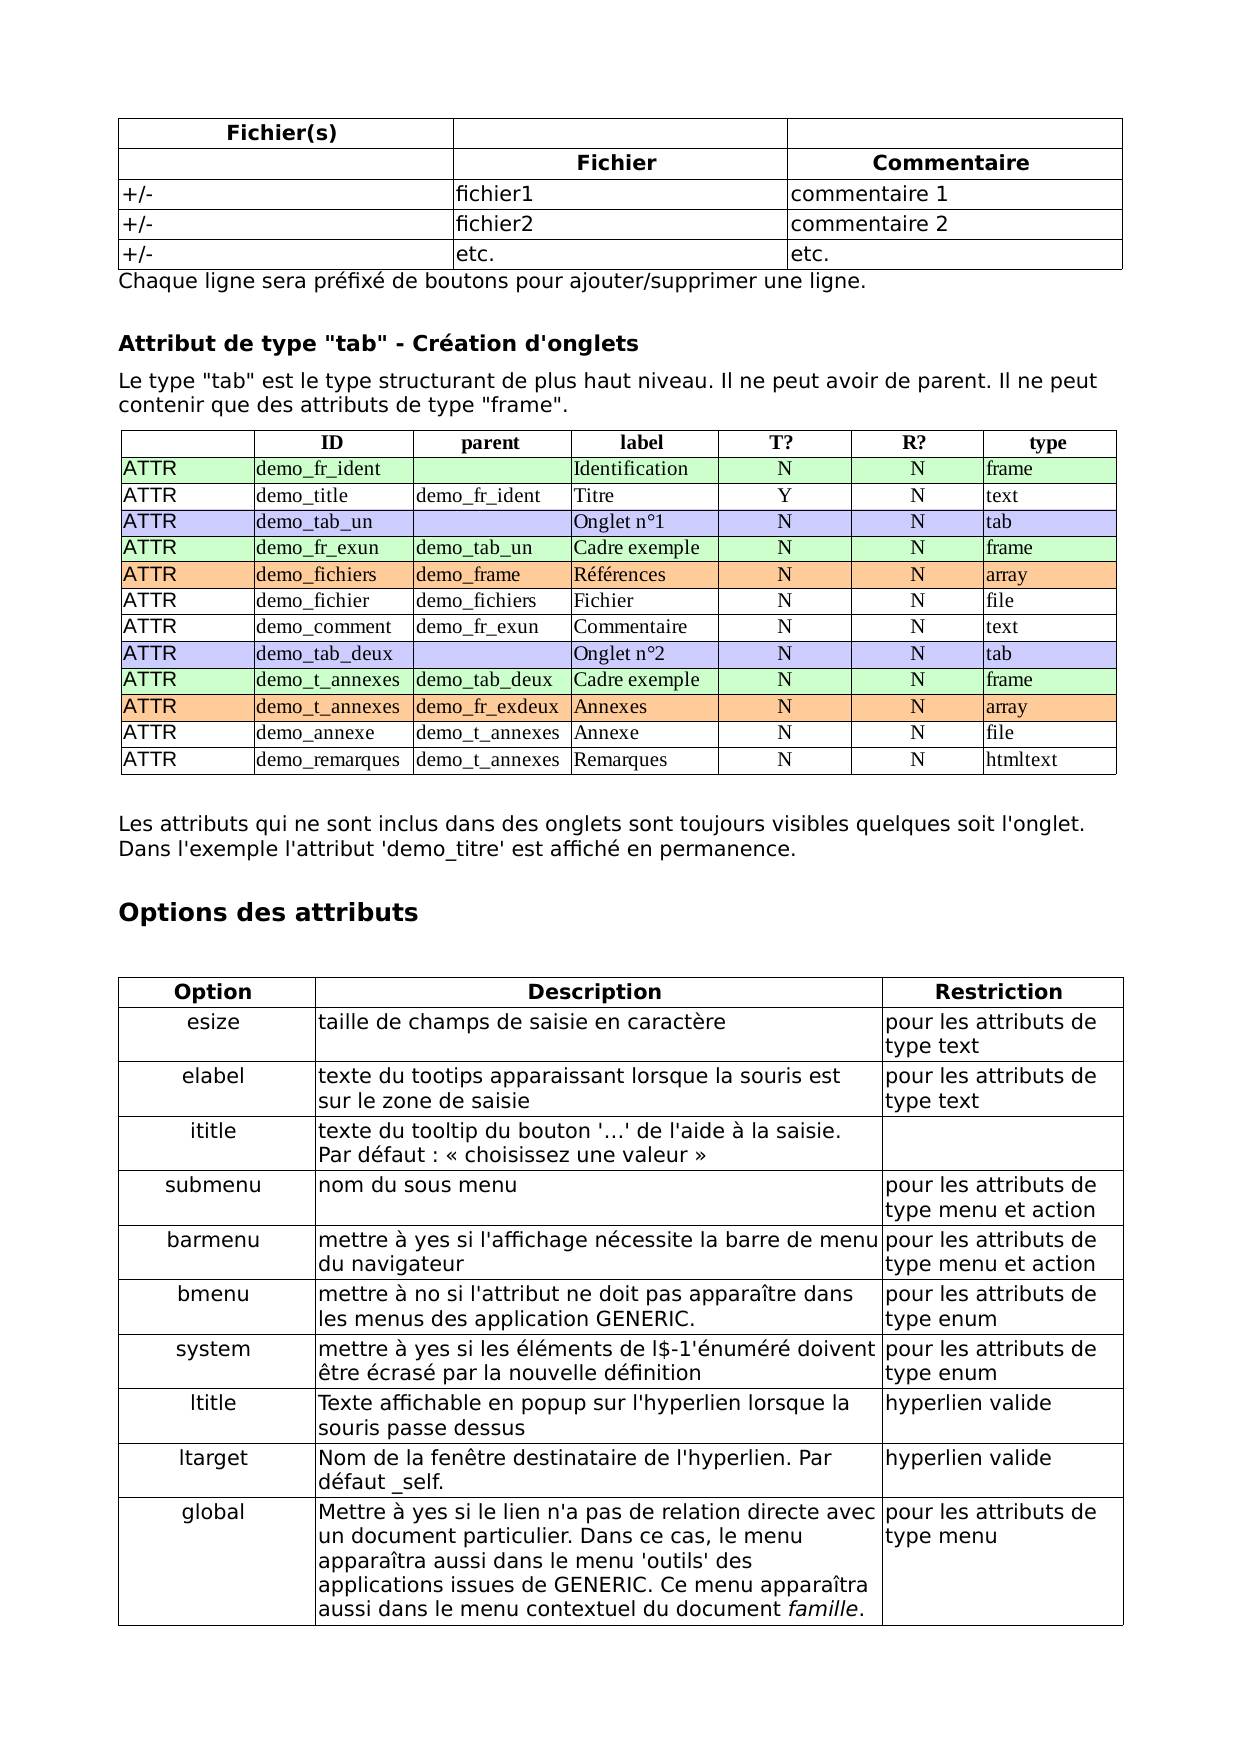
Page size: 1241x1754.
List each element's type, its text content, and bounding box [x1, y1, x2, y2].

table_cell [119, 149, 453, 178]
table_cell pour les attributs de type menu [883, 1498, 1123, 1624]
table_cell ltarget [119, 1444, 315, 1497]
text Les attributs qui ne sont inclus dans des onglets sont toujours visibles quelques soit l'onglet. Dans l'exemple l'attribut 'demo_titre' est affiché en permanence. [118, 812, 1122, 861]
table_cell pour les attributs de type enum [883, 1280, 1123, 1334]
table_cell global [119, 1498, 315, 1624]
table_cell texte du tooltip du bouton '…' de l'aide à la saisie. Par défaut : « choisissez une valeur » [316, 1117, 882, 1170]
table_cell barmenu [119, 1226, 315, 1279]
table_cell +/- [119, 210, 453, 239]
table_cell bmenu [119, 1280, 315, 1334]
table_cell pour les attributs de type menu et action [883, 1226, 1123, 1279]
table_cell etc. [454, 240, 787, 269]
table_cell +/- [119, 240, 453, 269]
table_header Option [119, 978, 315, 1007]
table_cell texte du tootips apparaissant lorsque la souris est sur le zone de saisie [316, 1062, 882, 1116]
table_cell +/- [119, 180, 453, 209]
table_cell hyperlien valide [883, 1389, 1123, 1443]
table_cell ltitle [119, 1389, 315, 1443]
table_cell mettre à yes si l'affichage nécessite la barre de menu du navigateur [316, 1226, 882, 1279]
table_cell commentaire 2 [788, 210, 1122, 239]
table_cell pour les attributs de type text [883, 1062, 1123, 1116]
table_header Fichier(s) [119, 119, 453, 148]
table_cell Fichier [454, 149, 787, 178]
table_cell submenu [119, 1171, 315, 1225]
table_cell fichier1 [454, 180, 787, 209]
table_cell [883, 1117, 1123, 1170]
table_cell commentaire 1 [788, 180, 1122, 209]
table_cell taille de champs de saisie en caractère [316, 1008, 882, 1061]
table_cell Commentaire [788, 149, 1122, 178]
table_header Restriction [883, 978, 1123, 1007]
subtitle Attribut de type "tab" - Création d'onglets [118, 331, 1122, 357]
table_cell pour les attributs de type text [883, 1008, 1123, 1061]
text Le type "tab" est le type structurant de plus haut niveau. Il ne peut avoir de parent. Il ne peut contenir que des attributs de type "frame". [118, 369, 1122, 418]
table_cell mettre à yes si les éléments de l$-1'énuméré doivent être écrasé par la nouvelle définition [316, 1335, 882, 1388]
table_header Description [316, 978, 882, 1007]
text Chaque ligne sera préfixé de boutons pour ajouter/supprimer une ligne. [118, 270, 1122, 293]
table_cell nom du sous menu [316, 1171, 882, 1225]
table_cell system [119, 1335, 315, 1388]
table_cell mettre à no si l'attribut ne doit pas apparaître dans les menus des application GENERIC. [316, 1280, 882, 1334]
table_cell elabel [119, 1062, 315, 1116]
table_cell Nom de la fenêtre destinataire de l'hyperlien. Par défaut _self. [316, 1444, 882, 1497]
table_cell pour les attributs de type menu et action [883, 1171, 1123, 1225]
subtitle Options des attributs [118, 898, 1122, 927]
table_cell hyperlien valide [883, 1444, 1123, 1497]
table_cell pour les attributs de type enum [883, 1335, 1123, 1388]
table_cell etc. [788, 240, 1122, 269]
table_cell Texte affichable en popup sur l'hyperlien lorsque la souris passe dessus [316, 1389, 882, 1443]
table_header [788, 119, 1122, 148]
table_cell ititle [119, 1117, 315, 1170]
table_header [454, 119, 787, 148]
table_cell fichier2 [454, 210, 787, 239]
table_cell esize [119, 1008, 315, 1061]
table_cell Mettre à yes si le lien n'a pas de relation directe avec un document particulier. Dans ce cas, le menu apparaîtra aussi dans le menu 'outils' des applications issues de GENERIC. Ce menu apparaîtra aussi dans le menu contextuel du document famille. [316, 1498, 882, 1624]
